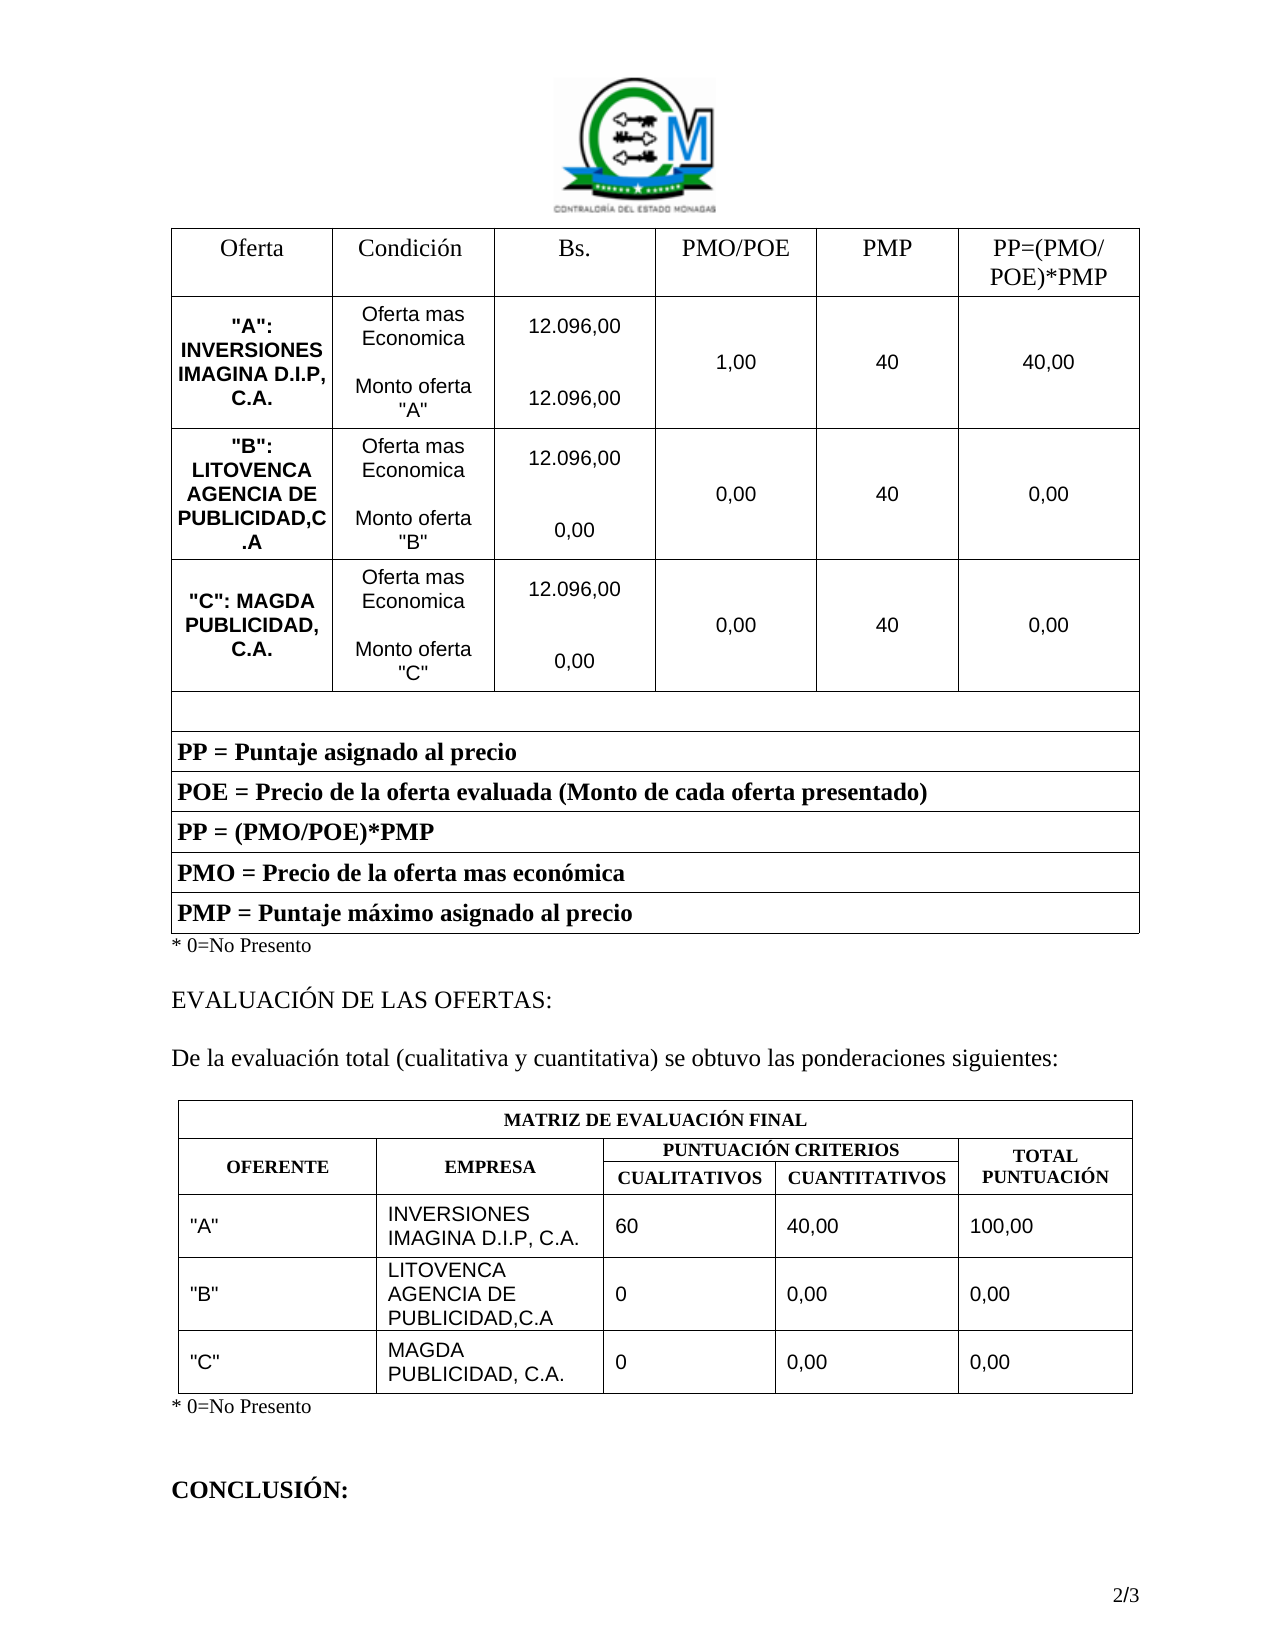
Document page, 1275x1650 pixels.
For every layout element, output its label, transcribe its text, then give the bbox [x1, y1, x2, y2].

table_cell PP = Puntaje asignado al precio [172, 732, 1139, 771]
table_cell 60 [604, 1195, 775, 1257]
table_cell 12.096,00 0,00 [495, 560, 655, 691]
table_cell "A" [179, 1195, 376, 1257]
table_cell "C": MAGDA PUBLICIDAD, C.A. [172, 560, 332, 691]
table_cell 40,00 [776, 1195, 958, 1257]
table_cell 0,00 [959, 1331, 1132, 1393]
table_cell "B": LITOVENCA AGENCIA DE PUBLICIDAD,C.A [172, 429, 332, 559]
table_cell 0,00 [959, 1258, 1132, 1330]
table_cell 0,00 [776, 1258, 958, 1330]
table_cell EMPRESA [377, 1139, 603, 1194]
table_cell PP = (PMO/POE)*PMP [172, 812, 1139, 852]
table_cell OFERENTE [179, 1139, 376, 1194]
table_cell PMO = Precio de la oferta mas económica [172, 853, 1139, 892]
table_cell PP=(PMO/POE)*PMP [959, 229, 1139, 296]
table_cell POE = Precio de la oferta evaluada (Monto de cada oferta presentado) [172, 772, 1139, 811]
table_cell 0,00 [959, 429, 1139, 559]
table_cell 12.096,00 0,00 [495, 429, 655, 559]
table_cell TOTAL PUNTUACIÓN [959, 1139, 1132, 1194]
table_cell 40 [817, 429, 958, 559]
table_cell 1,00 [656, 297, 816, 428]
table_cell [172, 692, 1139, 731]
table_cell 12.096,00 12.096,00 [495, 297, 655, 428]
table_cell 0 [604, 1258, 775, 1330]
table_cell 40 [817, 560, 958, 691]
table_cell PMO/POE [656, 229, 816, 296]
text CONCLUSIÓN: [171, 1476, 1139, 1504]
table_cell LITOVENCA AGENCIA DE PUBLICIDAD,C.A [377, 1258, 603, 1330]
text * 0=No Presento [171, 934, 1139, 957]
table_cell 0,00 [776, 1331, 958, 1393]
table_cell INVERSIONES IMAGINA D.I.P, C.A. [377, 1195, 603, 1257]
table_cell "C" [179, 1331, 376, 1393]
text De la evaluación total (cualitativa y cuantitativa) se obtuvo las ponderaciones siguientes: [171, 1043, 1139, 1072]
table_cell 100,00 [959, 1195, 1132, 1257]
table_cell Condición [333, 229, 494, 296]
table_cell 40,00 [959, 297, 1139, 428]
table_cell "A": INVERSIONES IMAGINA D.I.P, C.A. [172, 297, 332, 428]
table_cell 40 [817, 297, 958, 428]
table_cell PMP [817, 229, 958, 296]
table_cell 0 [604, 1331, 775, 1393]
table_cell MAGDA PUBLICIDAD, C.A. [377, 1331, 603, 1393]
picture [551, 75, 719, 216]
table_cell Oferta mas Economica Monto oferta "A" [333, 297, 494, 428]
table_cell 0,00 [656, 560, 816, 691]
table_cell "B" [179, 1258, 376, 1330]
table_cell 0,00 [959, 560, 1139, 691]
table_cell CUANTITATIVOS [776, 1162, 958, 1194]
text * 0=No Presento [171, 1394, 1139, 1418]
text EVALUACIÓN DE LAS OFERTAS: [171, 985, 1139, 1014]
table_header MATRIZ DE EVALUACIÓN FINAL [179, 1101, 1132, 1138]
table_cell Bs. [495, 229, 655, 296]
table_cell Oferta mas Economica Monto oferta "C" [333, 560, 494, 691]
table_cell 0,00 [656, 429, 816, 559]
table_cell Oferta [172, 229, 332, 296]
table_cell PUNTUACIÓN CRITERIOS [604, 1139, 958, 1161]
table_cell Oferta mas Economica Monto oferta "B" [333, 429, 494, 559]
table_cell PMP = Puntaje máximo asignado al precio [172, 893, 1139, 932]
table_cell CUALITATIVOS [604, 1162, 775, 1194]
